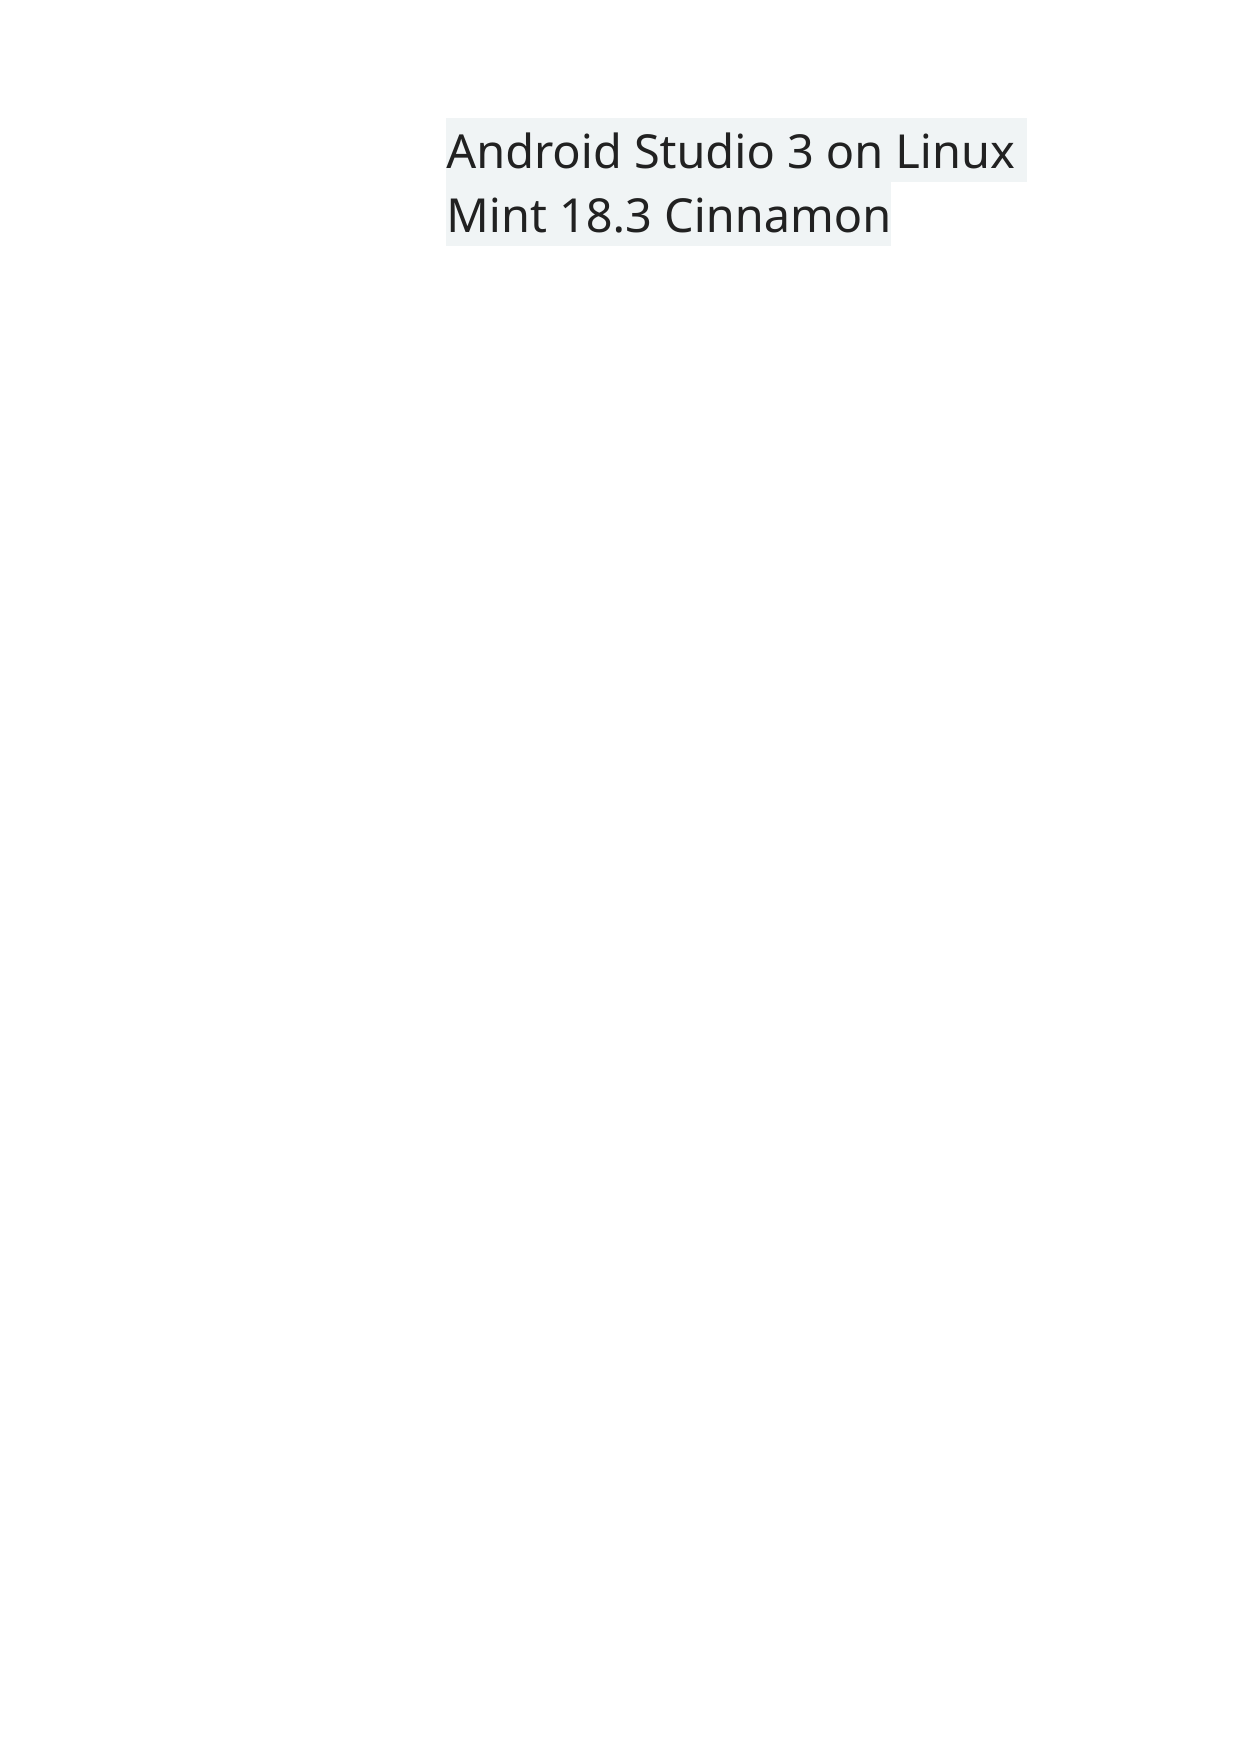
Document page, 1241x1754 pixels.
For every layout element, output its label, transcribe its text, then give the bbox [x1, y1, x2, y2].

subtitle Android Studio 3 on Linux Mint 18.3 Cinnamon [446, 118, 1091, 246]
